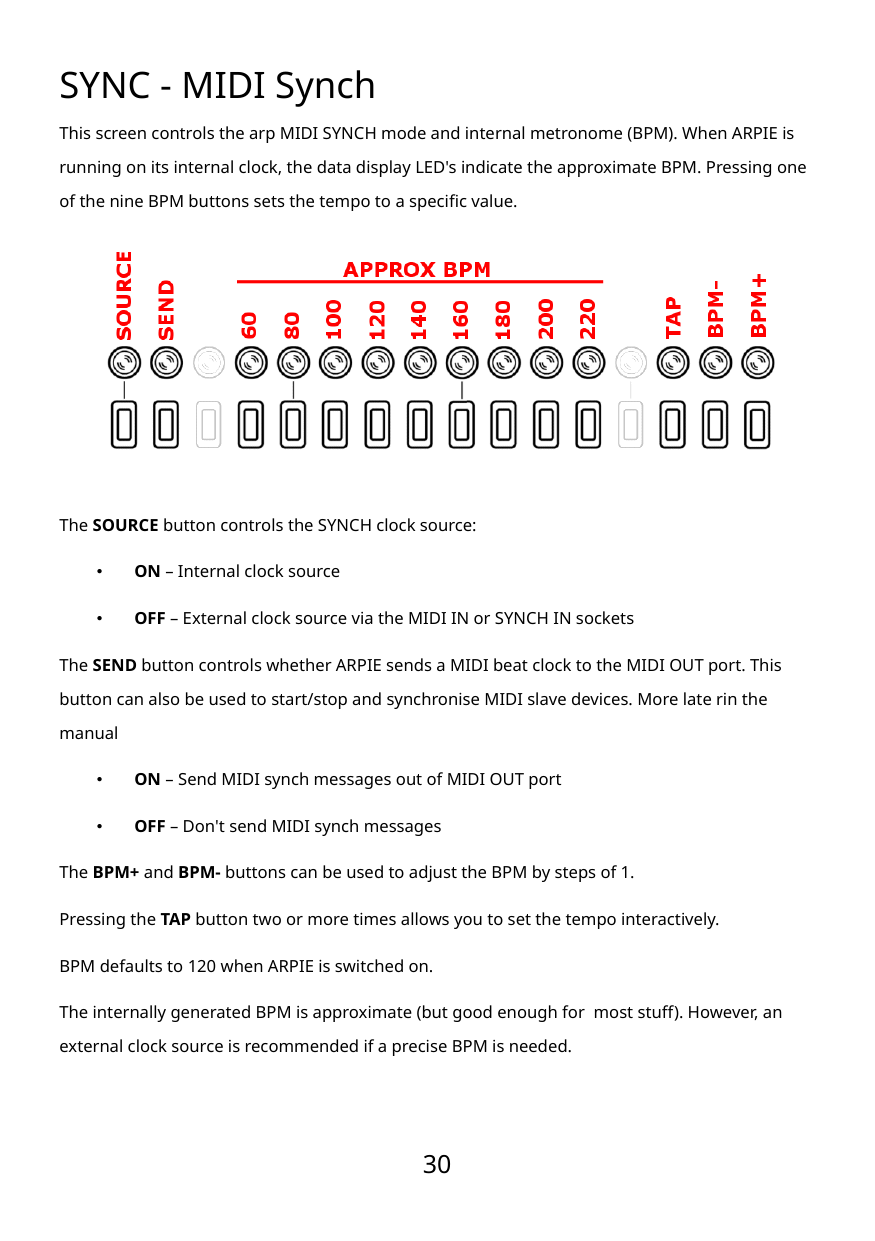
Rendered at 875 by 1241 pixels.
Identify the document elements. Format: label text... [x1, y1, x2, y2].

list ON – Send MIDI synch messages out of MIDI OUT port [97, 768, 815, 791]
text The SOURCE button controls the SYNCH clock source: [59, 513, 815, 536]
text The SEND button controls whether ARPIE sends a MIDI beat clock to the MIDI OUT port. This button can also be used to start/stop and synchronise MIDI slave devices. More late rin the manual [59, 653, 815, 744]
picture [82, 236, 792, 456]
text Pressing the TAP button two or more times allows you to set the tempo interactively. [59, 908, 815, 930]
subtitle SYNC - MIDI Synch [59, 59, 815, 109]
text The BPM+ and BPM- buttons can be used to adjust the BPM by steps of 1. [59, 861, 815, 884]
list OFF – External clock source via the MIDI IN or SYNCH IN sockets [97, 607, 815, 629]
list ON – Internal clock source [97, 560, 815, 583]
text BPM defaults to 120 when ARPIE is switched on. [59, 954, 815, 977]
text The internally generated BPM is approximate (but good enough for most stuff). However, an external clock source is recommended if a precise BPM is needed. [59, 1001, 815, 1057]
list OFF – Don't send MIDI synch messages [97, 814, 815, 837]
text This screen controls the arp MIDI SYNCH mode and internal metronome (BPM). When ARPIE is running on its internal clock, the data display LED's indicate the approximate BPM. Pressing one of the nine BPM buttons sets the tempo to a specific value. [59, 121, 815, 212]
